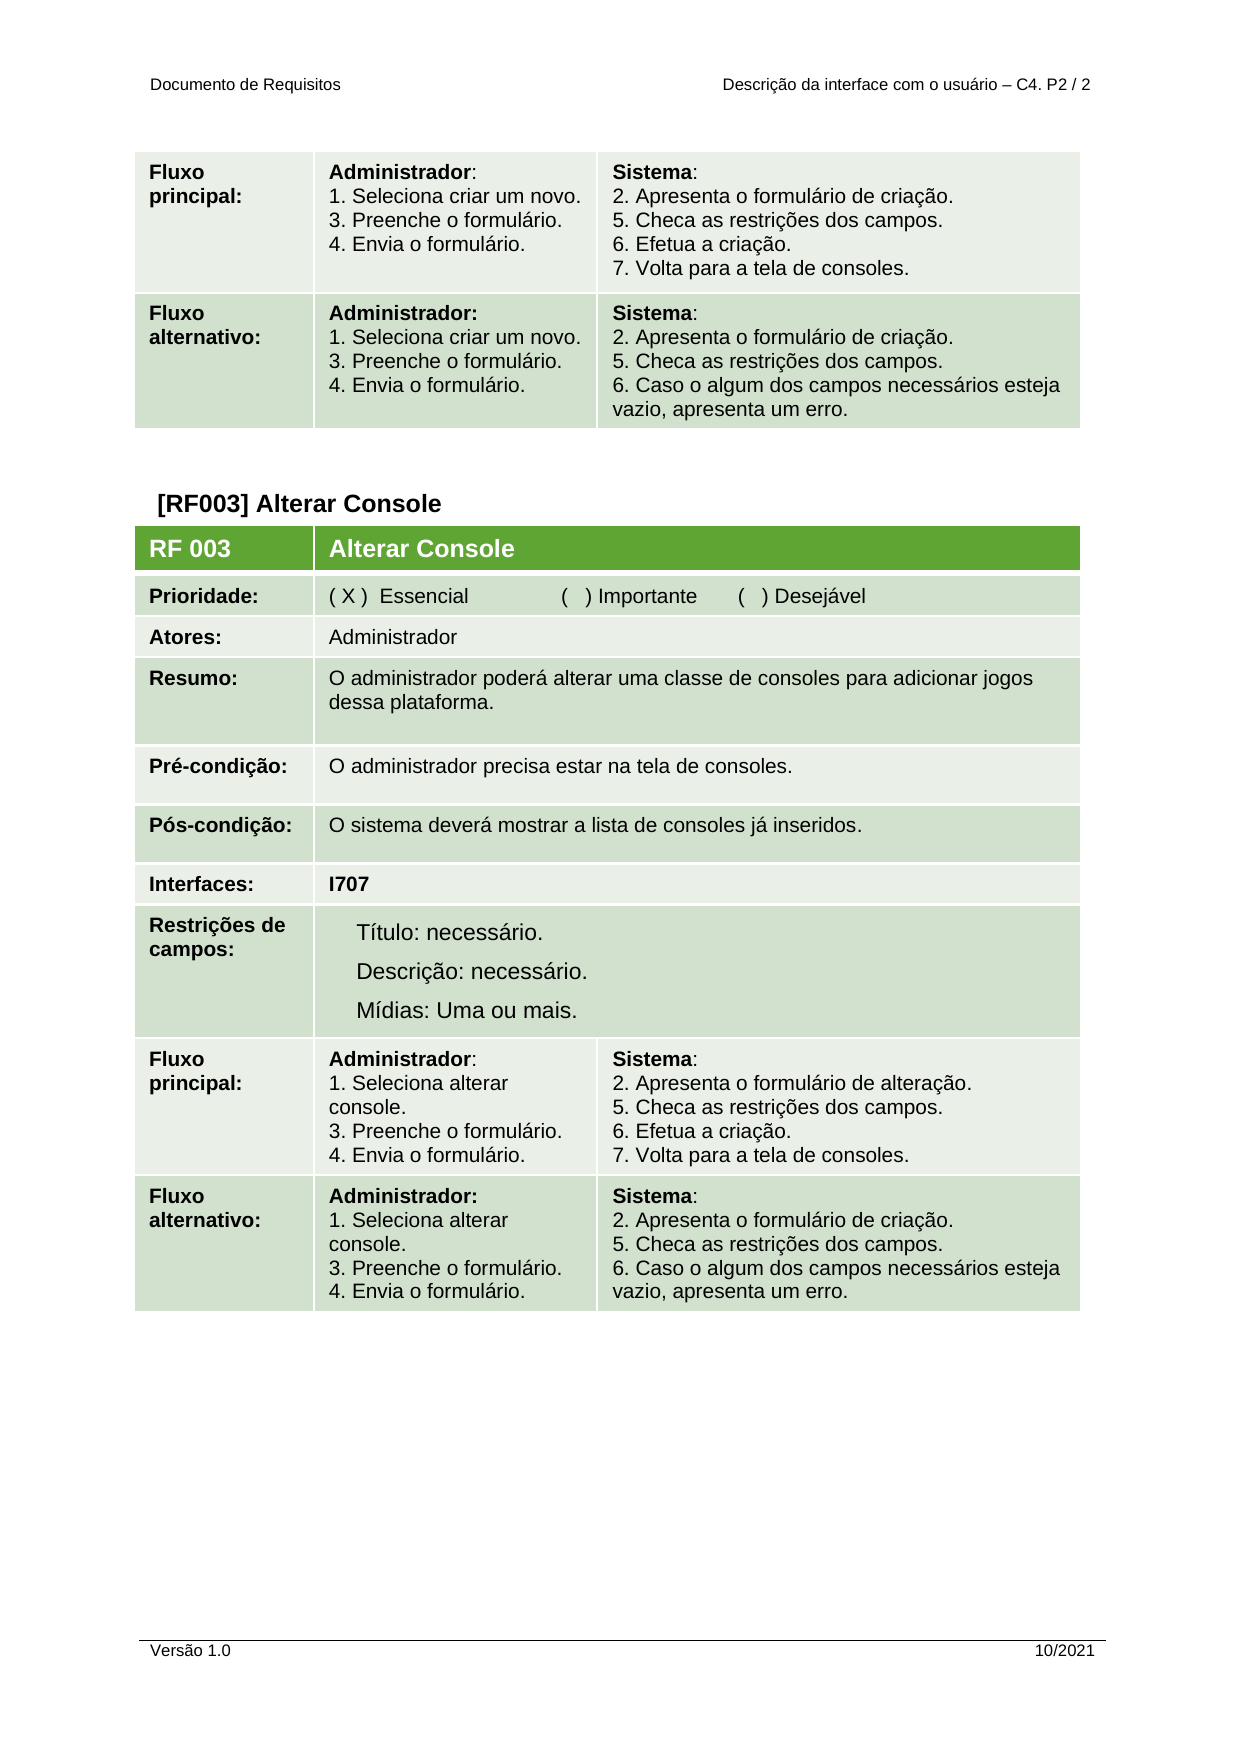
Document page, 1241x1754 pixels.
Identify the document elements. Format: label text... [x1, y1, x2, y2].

table_cell Administrador: 1. Seleciona criar um novo. 3. Preenche o formulário. 4. Envia o formulário. [315, 152, 596, 292]
table_cell Sistema: 2. Apresenta o formulário de criação. 5. Checa as restrições dos campos. 6. Caso o algum dos campos necessários esteja vazio, apresenta um erro. [598, 1176, 1080, 1311]
table_cell O administrador precisa estar na tela de consoles. [315, 747, 1080, 803]
table_cell Prioridade: [135, 576, 313, 615]
table_cell Sistema: 2. Apresenta o formulário de criação. 5. Checa as restrições dos campos. 6. Efetua a criação. 7. Volta para a tela de consoles. [598, 152, 1080, 292]
table_cell Fluxo alternativo: [135, 294, 313, 428]
table_cell Resumo: [135, 658, 313, 744]
table_cell Administrador: 1. Seleciona criar um novo. 3. Preenche o formulário. 4. Envia o formulário. [315, 294, 596, 428]
table_cell O administrador poderá alterar uma classe de consoles para adicionar jogos dessa plataforma. [315, 658, 1080, 744]
table_cell Interfaces: [135, 865, 313, 903]
table_cell Pré-condição: [135, 747, 313, 803]
table_cell Pós-condição: [135, 806, 313, 862]
table_cell Atores: [135, 617, 313, 656]
table_header Alterar Console [315, 526, 1080, 570]
table_cell ( X ) Essencial ( ) Importante ( ) Desejável [315, 576, 1080, 615]
table_cell I707 [315, 865, 1080, 903]
table_header RF 003 [135, 526, 313, 570]
table_cell Administrador [315, 617, 1080, 656]
table_cell Título: necessário. Descrição: necessário. Mídias: Uma ou mais. [315, 906, 1080, 1037]
subtitle [RF003] Alterar Console [150, 489, 1090, 518]
table_cell Sistema: 2. Apresenta o formulário de alteração. 5. Checa as restrições dos campos. 6. Efetua a criação. 7. Volta para a tela de consoles. [598, 1039, 1080, 1174]
table_cell Fluxo alternativo: [135, 1176, 313, 1311]
table_cell Fluxo principal: [135, 152, 313, 292]
table_cell O sistema deverá mostrar a lista de consoles já inseridos. [315, 806, 1080, 862]
table_cell Administrador: 1. Seleciona alterar console. 3. Preenche o formulário. 4. Envia o formulário. [315, 1176, 596, 1311]
table_cell Sistema: 2. Apresenta o formulário de criação. 5. Checa as restrições dos campos. 6. Caso o algum dos campos necessários esteja vazio, apresenta um erro. [598, 294, 1080, 428]
table_cell Administrador: 1. Seleciona alterar console. 3. Preenche o formulário. 4. Envia o formulário. [315, 1039, 596, 1174]
table_cell Fluxo principal: [135, 1039, 313, 1174]
table_cell Restrições de campos: [135, 906, 313, 1037]
